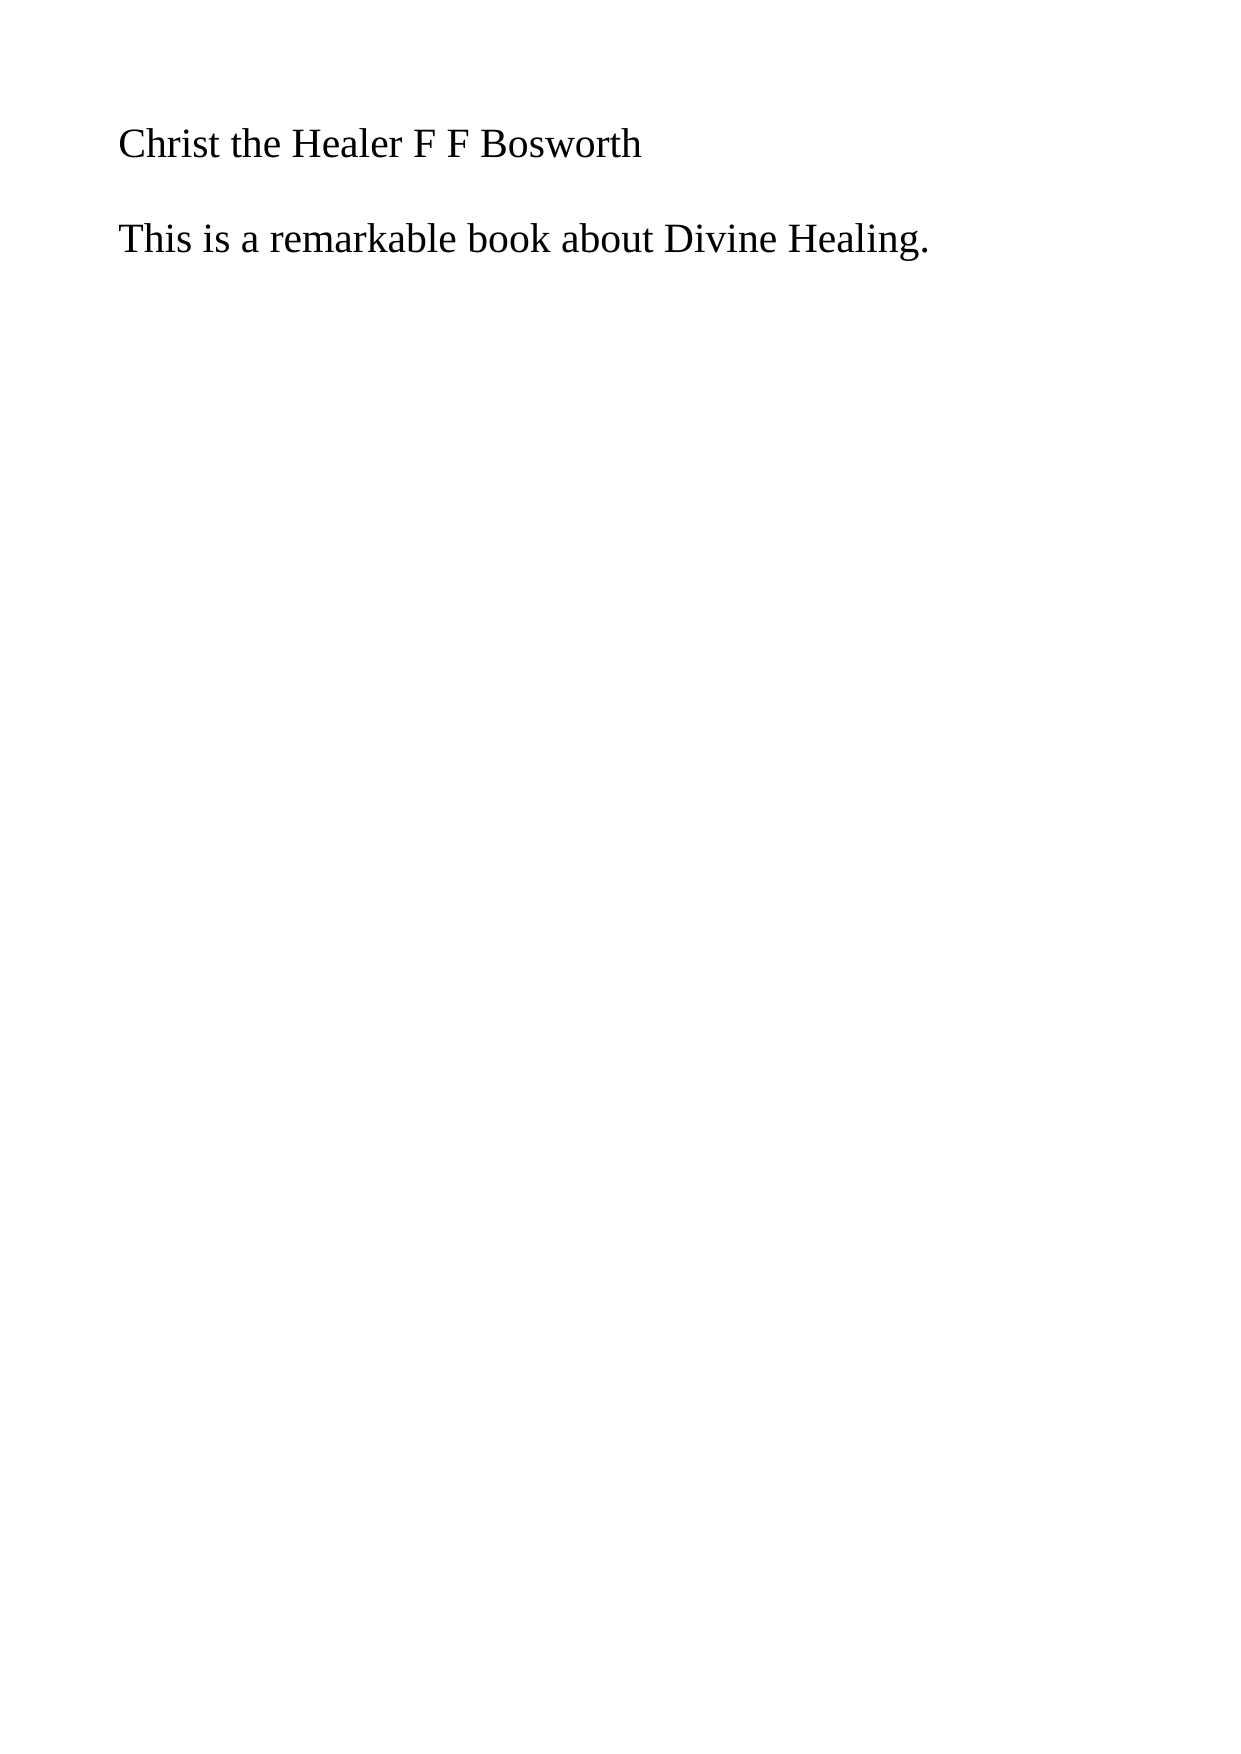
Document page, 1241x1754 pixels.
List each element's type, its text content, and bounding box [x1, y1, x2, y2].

text This is a remarkable book about Divine Healing. [118, 214, 1122, 262]
text Christ the Healer F F Bosworth [118, 118, 1122, 166]
